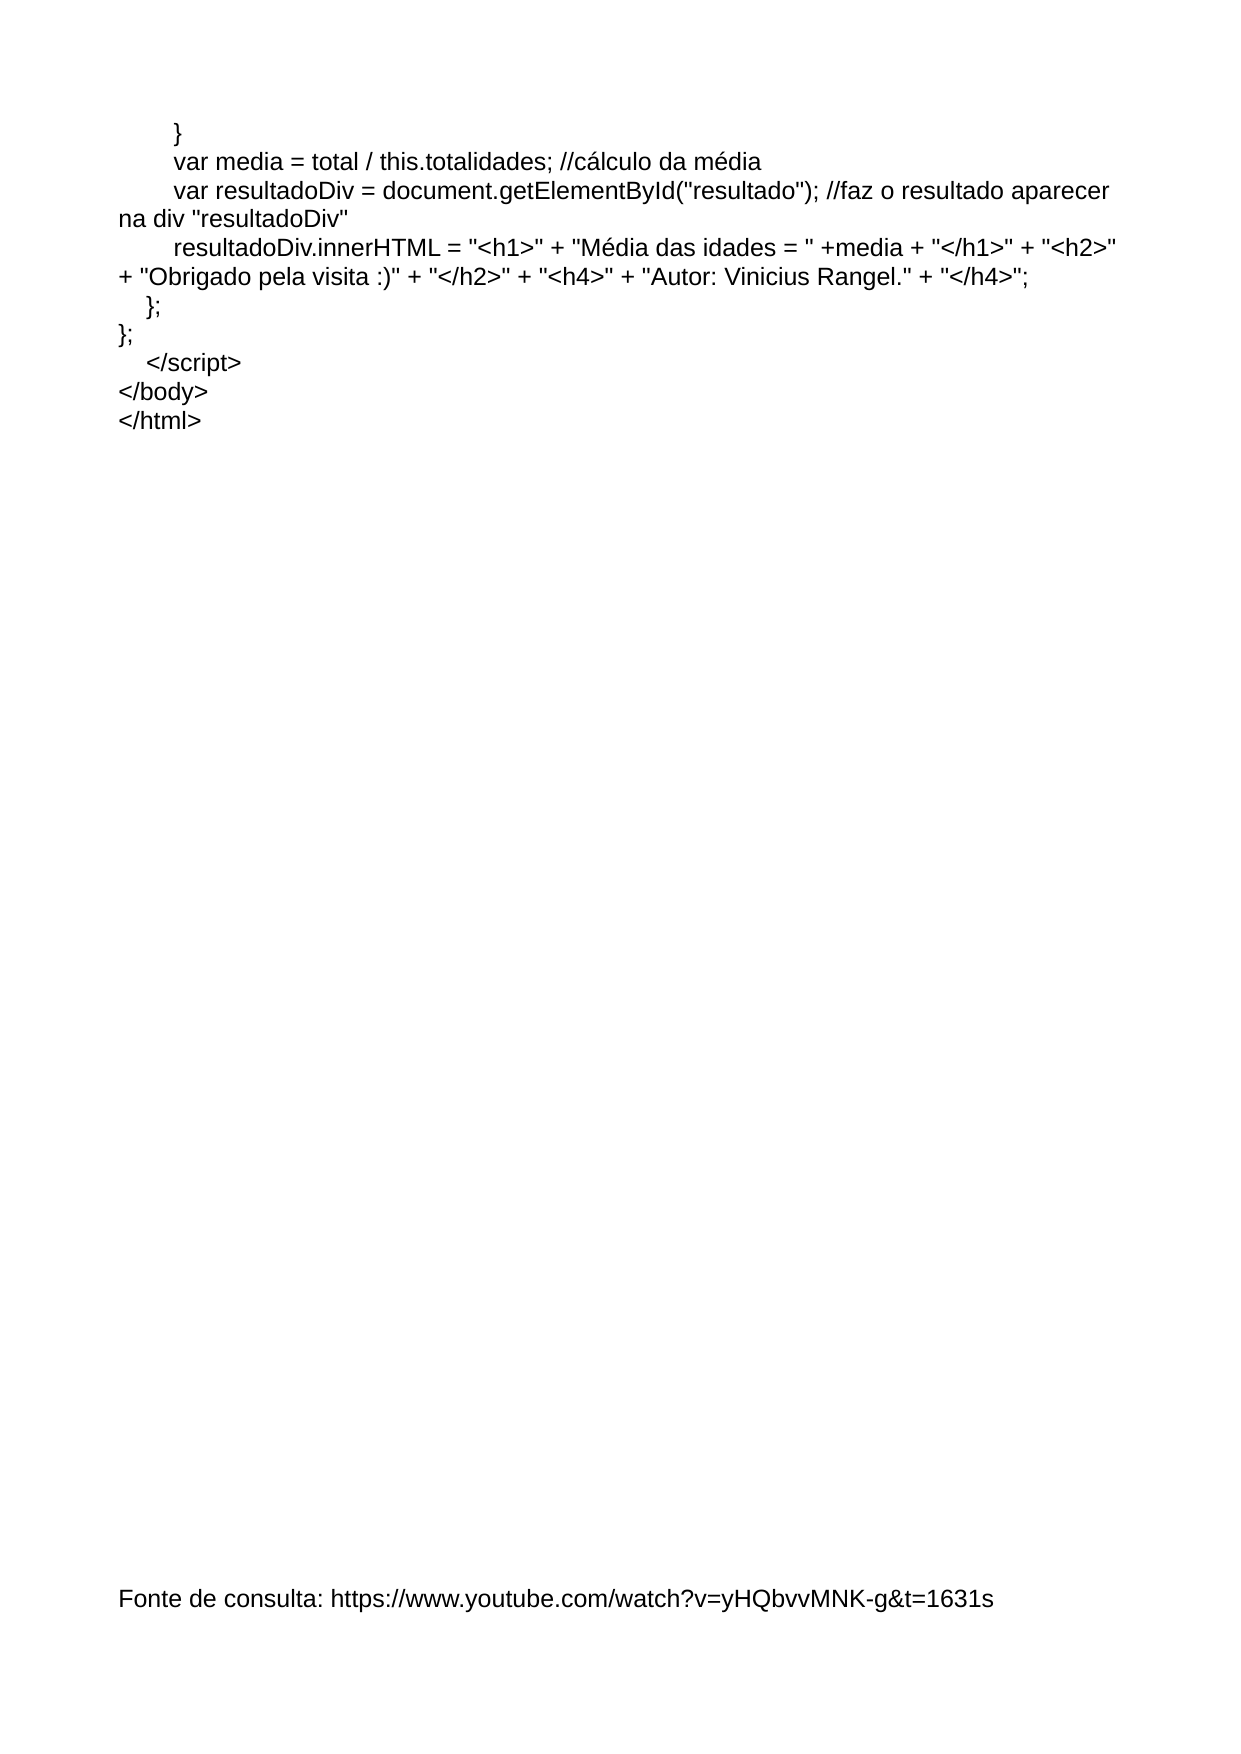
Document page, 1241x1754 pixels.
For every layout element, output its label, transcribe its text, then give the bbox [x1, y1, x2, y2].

text </body> [118, 377, 1122, 406]
text resultadoDiv.innerHTML = "<h1>" + "Média das idades = " +media + "</h1>" + "<h2>" + "Obrigado pela visita :)" + "</h2>" + "<h4>" + "Autor: Vinicius Rangel." + "</h4>"; [118, 233, 1122, 291]
text var resultadoDiv = document.getElementById("resultado"); //faz o resultado aparecer na div "resultadoDiv" [118, 176, 1122, 233]
text </script> [118, 348, 1122, 377]
text } [118, 118, 1122, 147]
text }; [118, 291, 1122, 319]
text var media = total / this.totalidades; //cálculo da média [118, 147, 1122, 176]
text </html> [118, 406, 1122, 434]
text Fonte de consulta: https://www.youtube.com/watch?v=yHQbvvMNK-g&t=1631s [118, 1584, 1122, 1613]
text }; [118, 319, 1122, 348]
